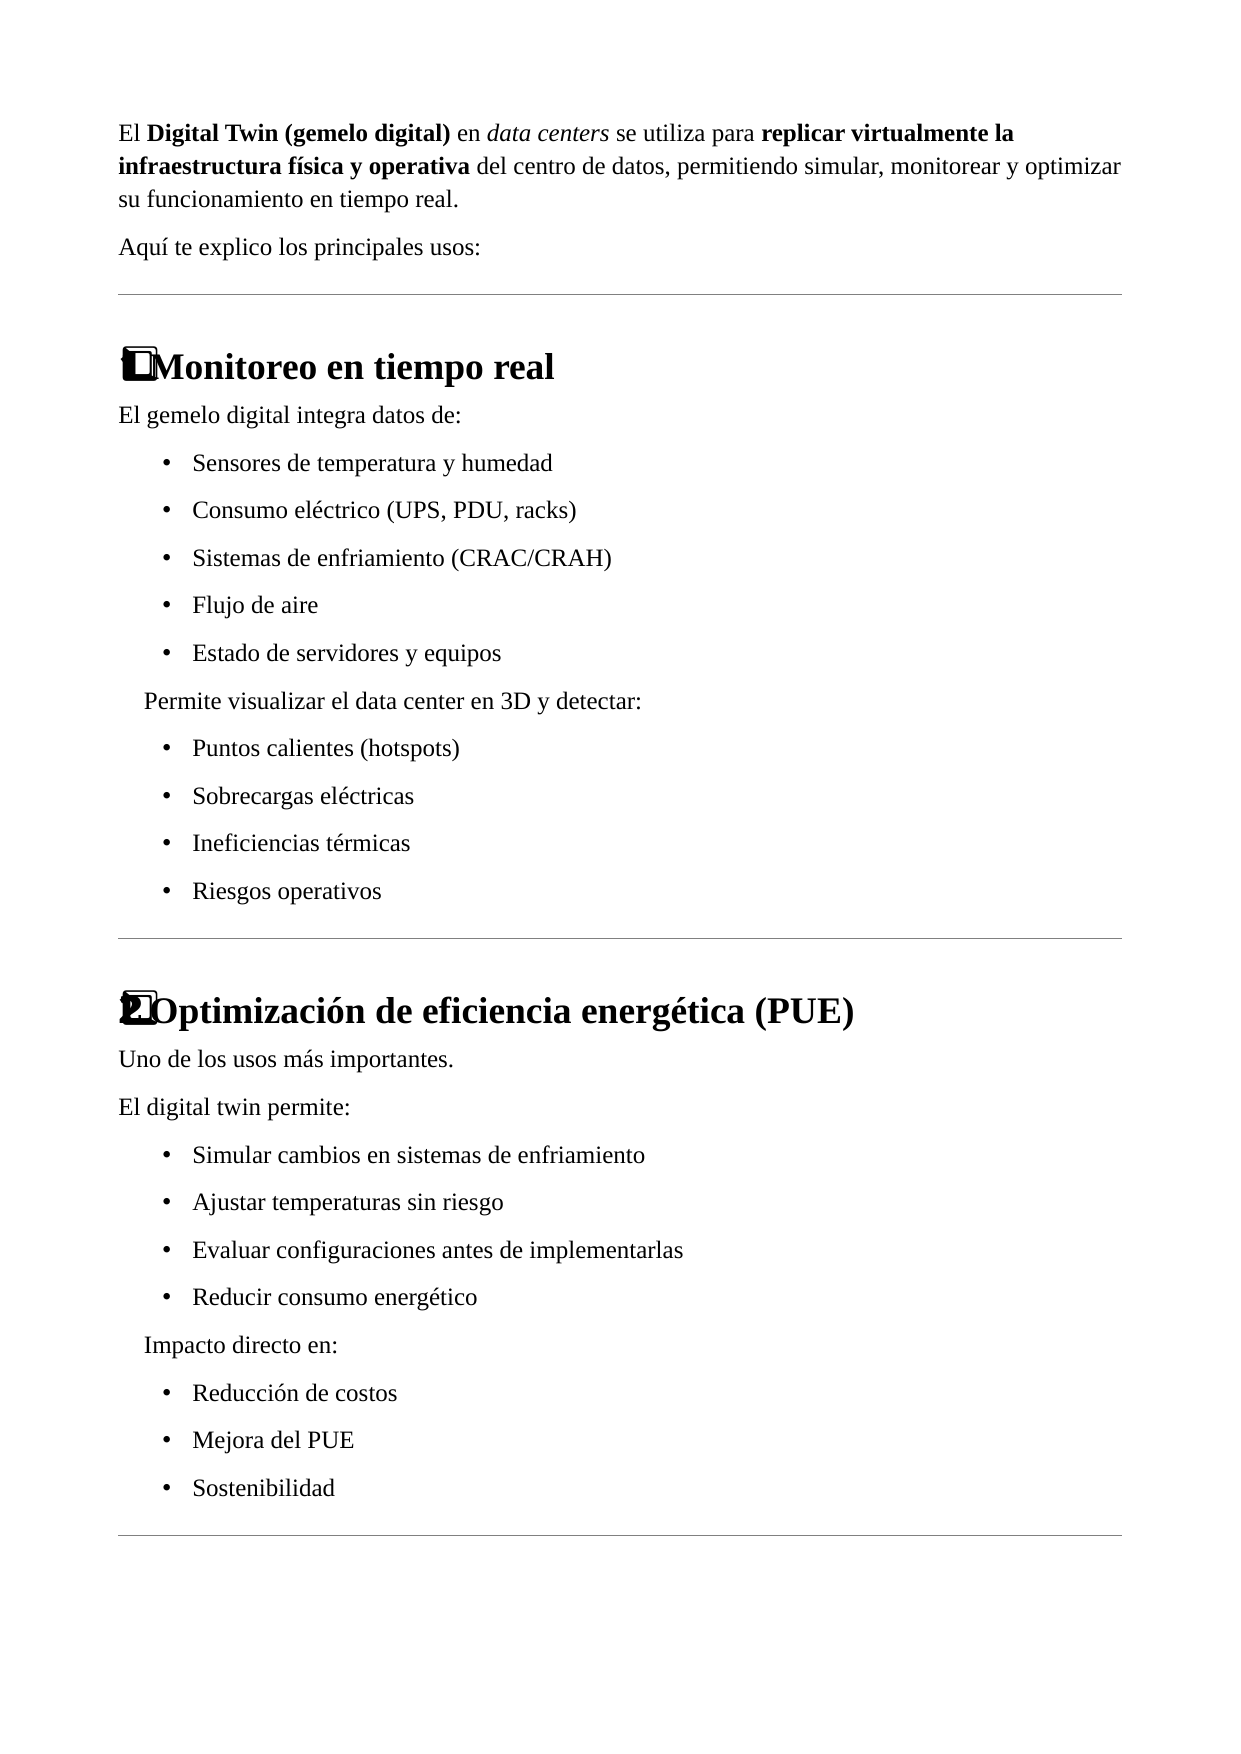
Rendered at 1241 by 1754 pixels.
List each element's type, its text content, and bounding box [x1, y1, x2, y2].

text Uno de los usos más importantes. [118, 1044, 1122, 1073]
list Ajustar temperaturas sin riesgo [162, 1187, 1122, 1216]
list Reducir consumo energético [162, 1282, 1122, 1311]
text 🔎 Permite visualizar el data center en 3D y detectar: [118, 686, 1122, 714]
list Sobrecargas eléctricas [162, 781, 1122, 810]
list Mejora del PUE [162, 1425, 1122, 1454]
list Simular cambios en sistemas de enfriamiento [162, 1140, 1122, 1168]
list Sostenibilidad [162, 1473, 1122, 1502]
list Evaluar configuraciones antes de implementarlas [162, 1235, 1122, 1264]
list Ineficiencias térmicas [162, 828, 1122, 857]
text Aquí te explico los principales usos: [118, 232, 1122, 261]
list Reducción de costos [162, 1378, 1122, 1406]
list Riesgos operativos [162, 876, 1122, 905]
list Puntos calientes (hotspots) [162, 733, 1122, 762]
text El gemelo digital integra datos de: [118, 400, 1122, 429]
list Consumo eléctrico (UPS, PDU, racks) [162, 495, 1122, 524]
subtitle 2️⃣ Optimización de eficiencia energética (PUE) [118, 989, 1122, 1032]
subtitle 1️⃣ Monitoreo en tiempo real [118, 344, 1122, 388]
text 💡 Impacto directo en: [118, 1330, 1122, 1359]
list Sensores de temperatura y humedad [162, 448, 1122, 476]
list Flujo de aire [162, 591, 1122, 619]
list Sistemas de enfriamiento (CRAC/CRAH) [162, 543, 1122, 572]
text El digital twin permite: [118, 1092, 1122, 1121]
list Estado de servidores y equipos [162, 638, 1122, 667]
text El Digital Twin (gemelo digital) en data centers se utiliza para replicar virtualmente la infraestructura física y operativa del centro de datos, permitiendo simular, monitorear y optimizar su funcionamiento en tiempo real. [118, 118, 1122, 213]
